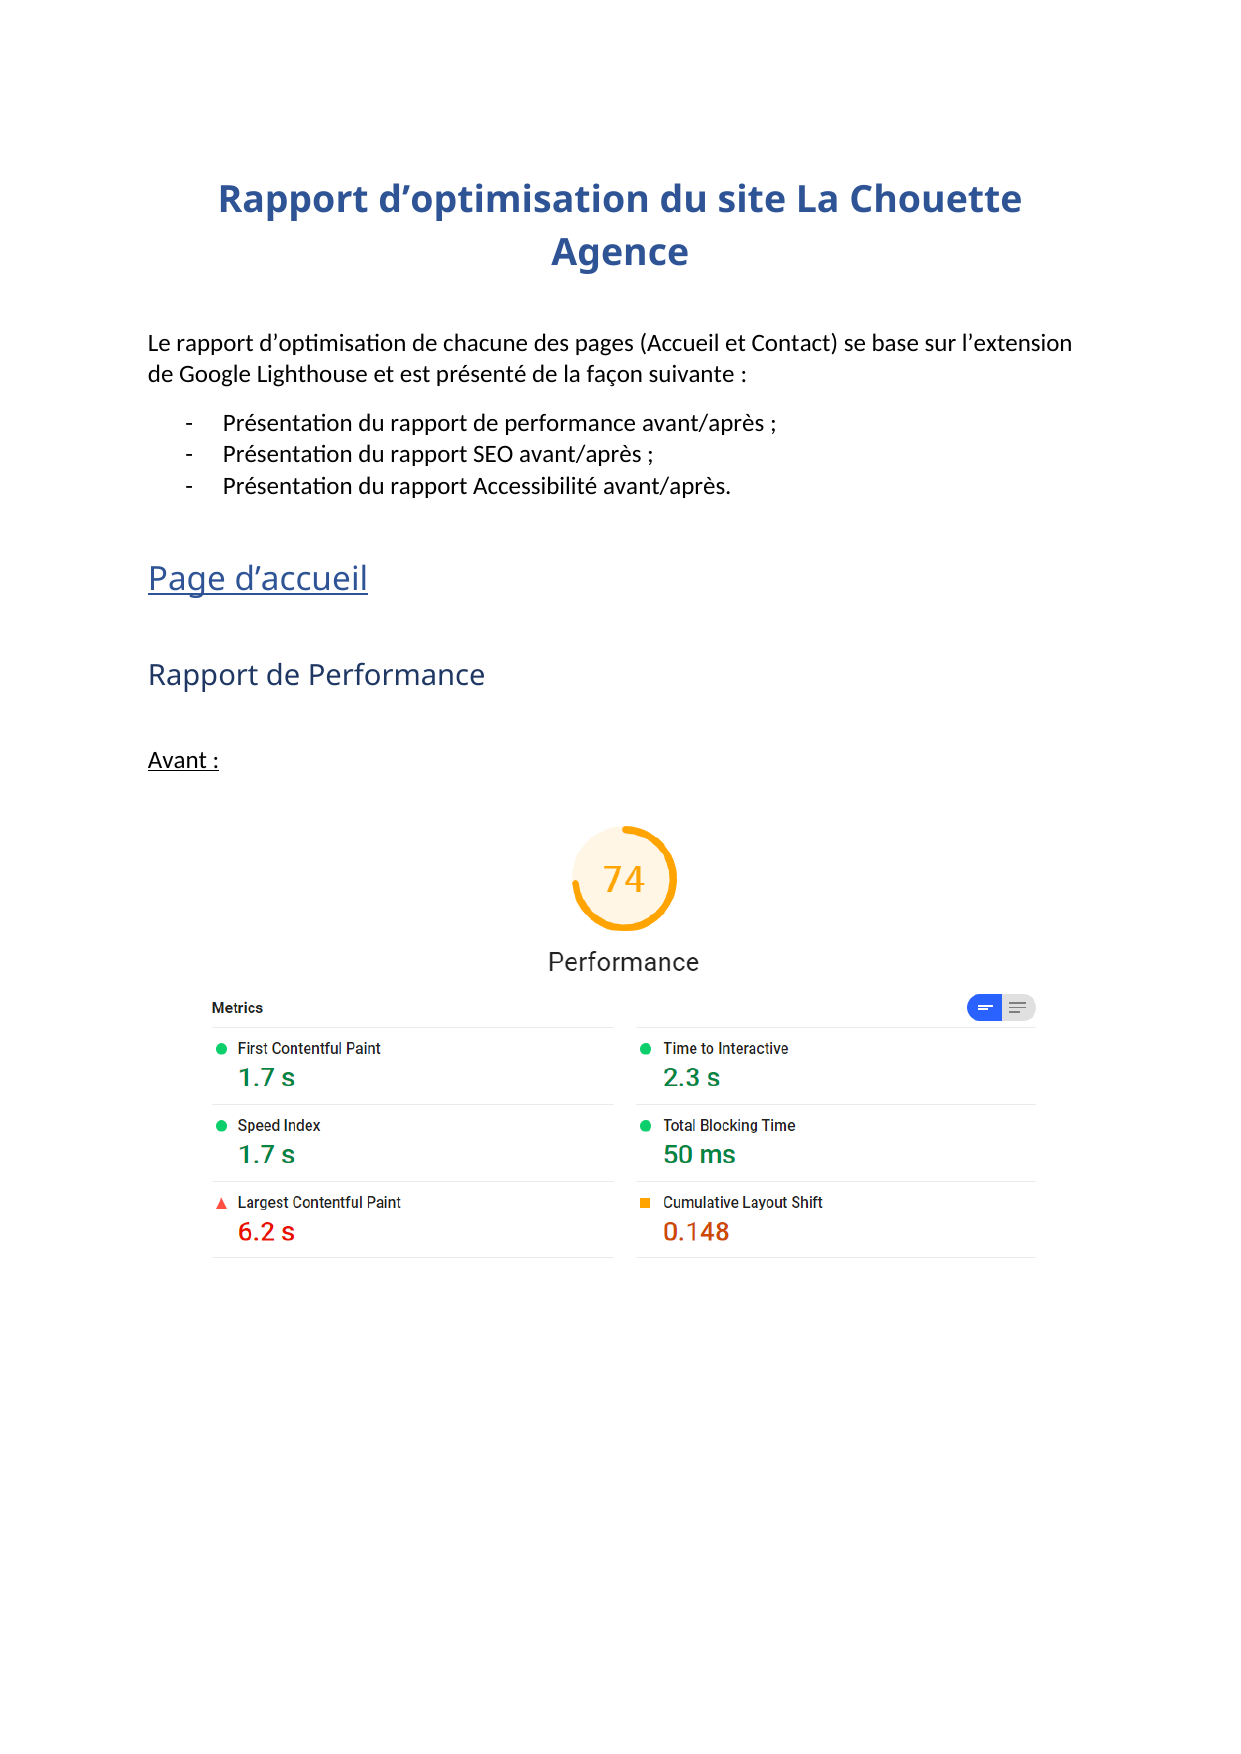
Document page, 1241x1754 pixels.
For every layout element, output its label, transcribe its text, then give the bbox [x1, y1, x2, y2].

subtitle Rapport de Performance [148, 654, 1093, 694]
subtitle Page d’accueil [148, 554, 1093, 600]
list Présentation du rapport de performance avant/après ; [185, 407, 1093, 437]
text Avant : [148, 744, 1093, 774]
list Présentation du rapport SEO avant/après ; [185, 439, 1093, 469]
subtitle Rapport d’optimisation du site La Chouette Agence [148, 173, 1093, 277]
list Présentation du rapport Accessibilité avant/après. [185, 470, 1093, 501]
text Le rapport d’optimisation de chacune des pages (Accueil et Contact) se base sur l’extension de Google Lighthouse et est présenté de la façon suivante : [148, 327, 1093, 389]
